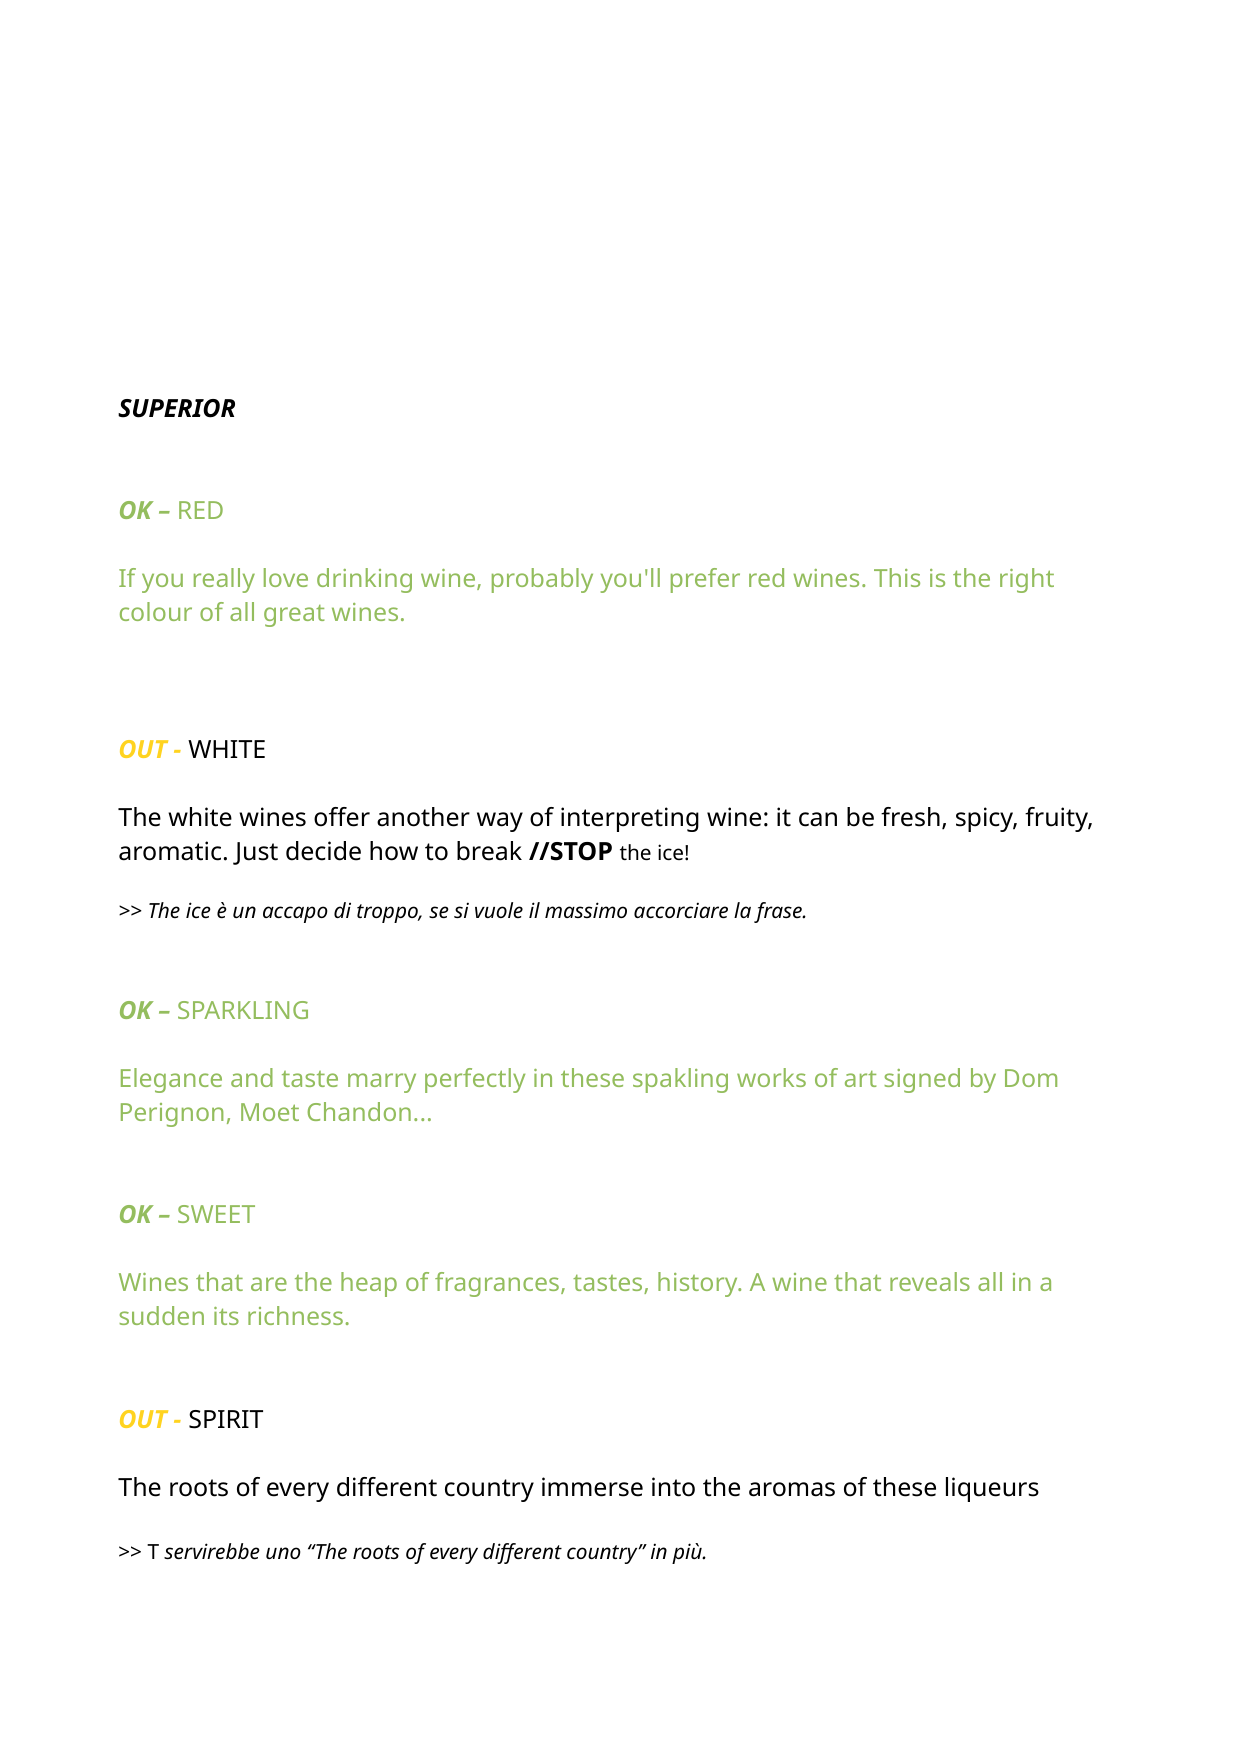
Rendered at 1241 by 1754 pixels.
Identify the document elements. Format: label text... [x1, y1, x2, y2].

text OUT - SPIRIT [118, 1367, 1122, 1435]
text >> The ice è un accapo di troppo, se si vuole il massimo accorciare la frase. [118, 896, 1122, 924]
text OK – SWEET [118, 1197, 1122, 1231]
text The white wines offer another way of interpreting wine: it can be fresh, spicy, fruity, aromatic. Just decide how to break //STOP the ice! [118, 765, 1122, 867]
text If you really love drinking wine, probably you'll prefer red wines. This is the right colour of all great wines. [118, 527, 1122, 629]
text OK – RED [118, 459, 1122, 527]
text >> T servirebbe uno “The roots of every different country” in più. [118, 1537, 1122, 1566]
text Elegance and taste marry perfectly in these spakling works of art signed by Dom Perignon, Moet Chandon... [118, 1027, 1122, 1129]
text OK – SPARKLING [118, 992, 1122, 1027]
text SUPERIOR [118, 391, 1122, 425]
text OUT - WHITE [118, 731, 1122, 765]
text Wines that are the heap of fragrances, tastes, history. A wine that reveals all in a sudden its richness. [118, 1231, 1122, 1333]
text The roots of every different country immerse into the aromas of these liqueurs [118, 1435, 1122, 1503]
